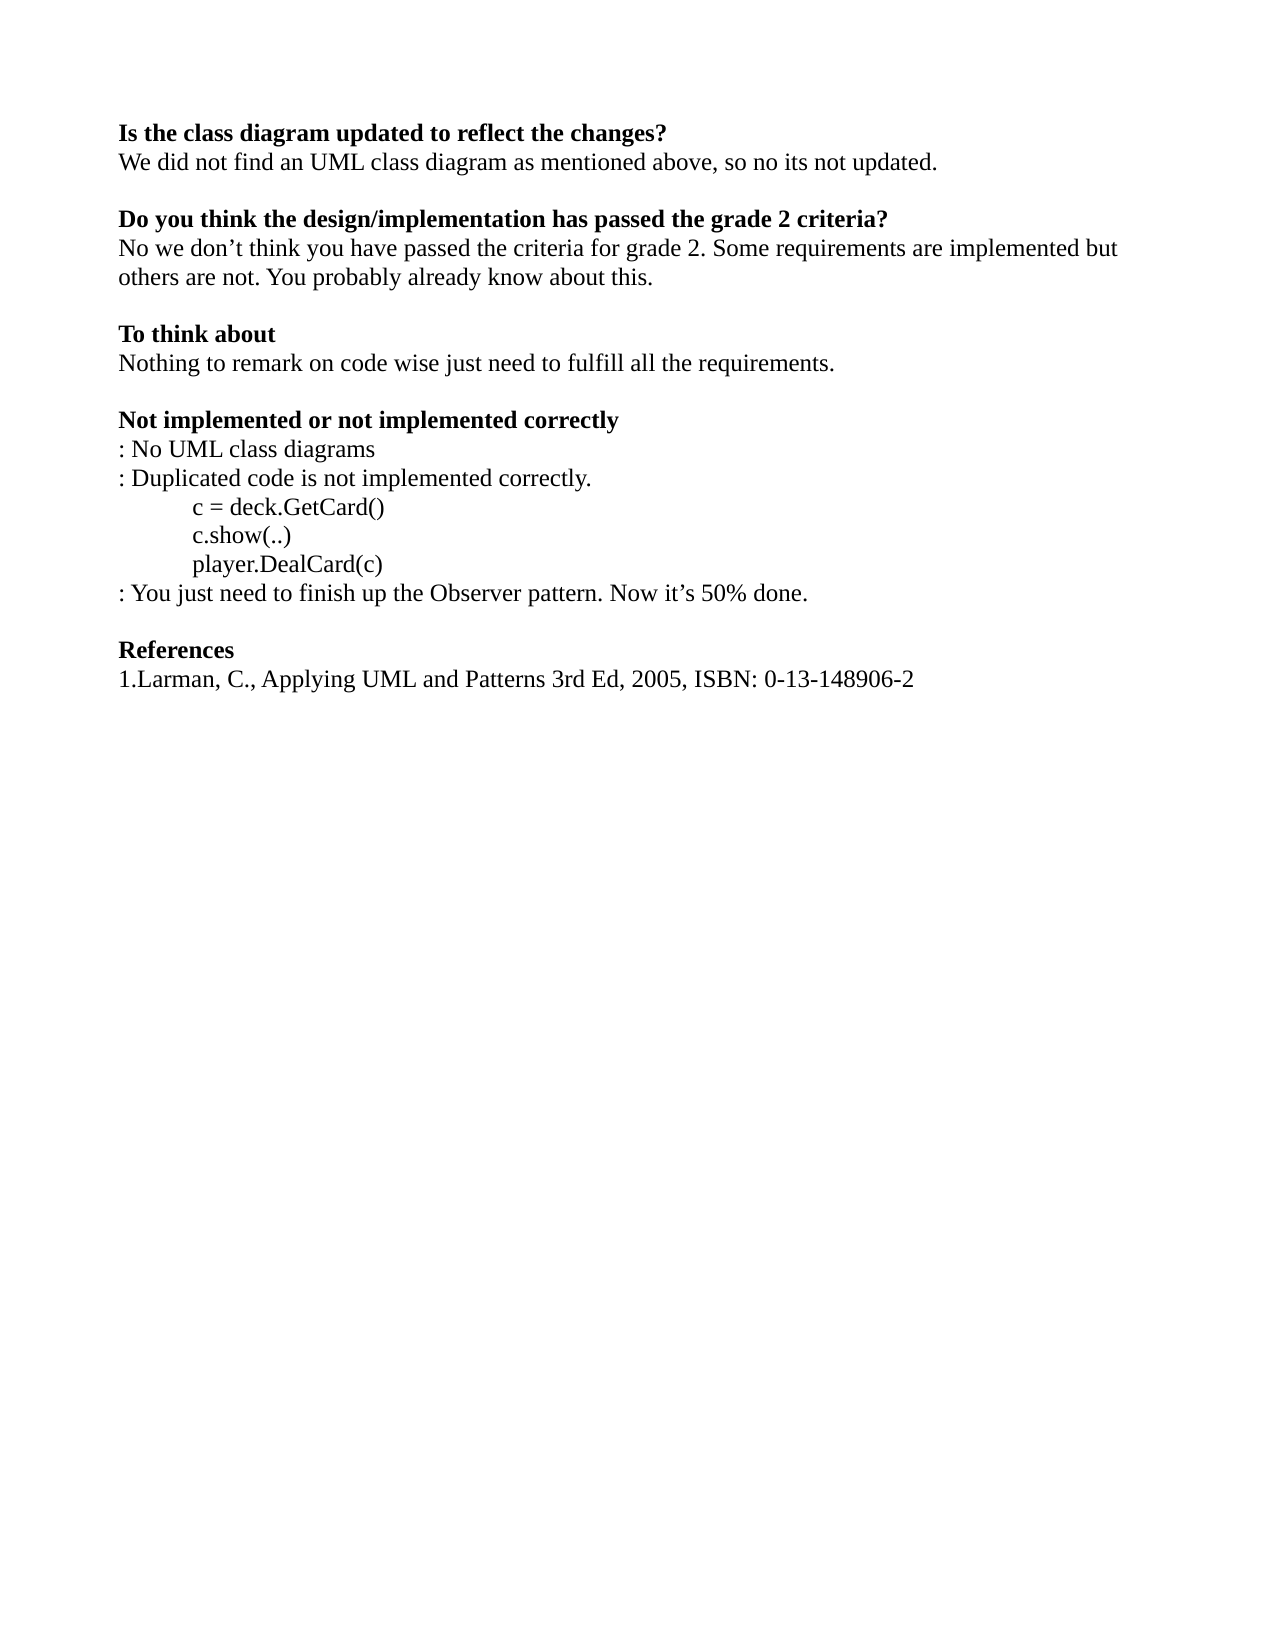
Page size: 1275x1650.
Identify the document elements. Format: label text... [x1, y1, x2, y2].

text c.show(..) [118, 521, 1157, 549]
text References [118, 636, 1157, 664]
text c = deck.GetCard() [118, 492, 1157, 521]
text : You just need to finish up the Observer pattern. Now it’s 50% done. [118, 578, 1157, 607]
text Nothing to remark on code wise just need to fulfill all the requirements. [118, 348, 1157, 377]
text 1.Larman, C., Applying UML and Patterns 3rd Ed, 2005, ISBN: 0-13-148906-2 [118, 664, 1157, 693]
text player.DealCard(c) [118, 549, 1157, 578]
text No we don’t think you have passed the criteria for grade 2. Some requirements are implemented but others are not. You probably already know about this. [118, 233, 1157, 291]
text : Duplicated code is not implemented correctly. [118, 463, 1157, 492]
text Do you think the design/implementation has passed the grade 2 criteria? [118, 204, 1157, 233]
text Not implemented or not implemented correctly [118, 406, 1157, 434]
text To think about [118, 319, 1157, 348]
text We did not find an UML class diagram as mentioned above, so no its not updated. [118, 147, 1157, 176]
text Is the class diagram updated to reflect the changes? [118, 118, 1157, 147]
text : No UML class diagrams [118, 434, 1157, 463]
